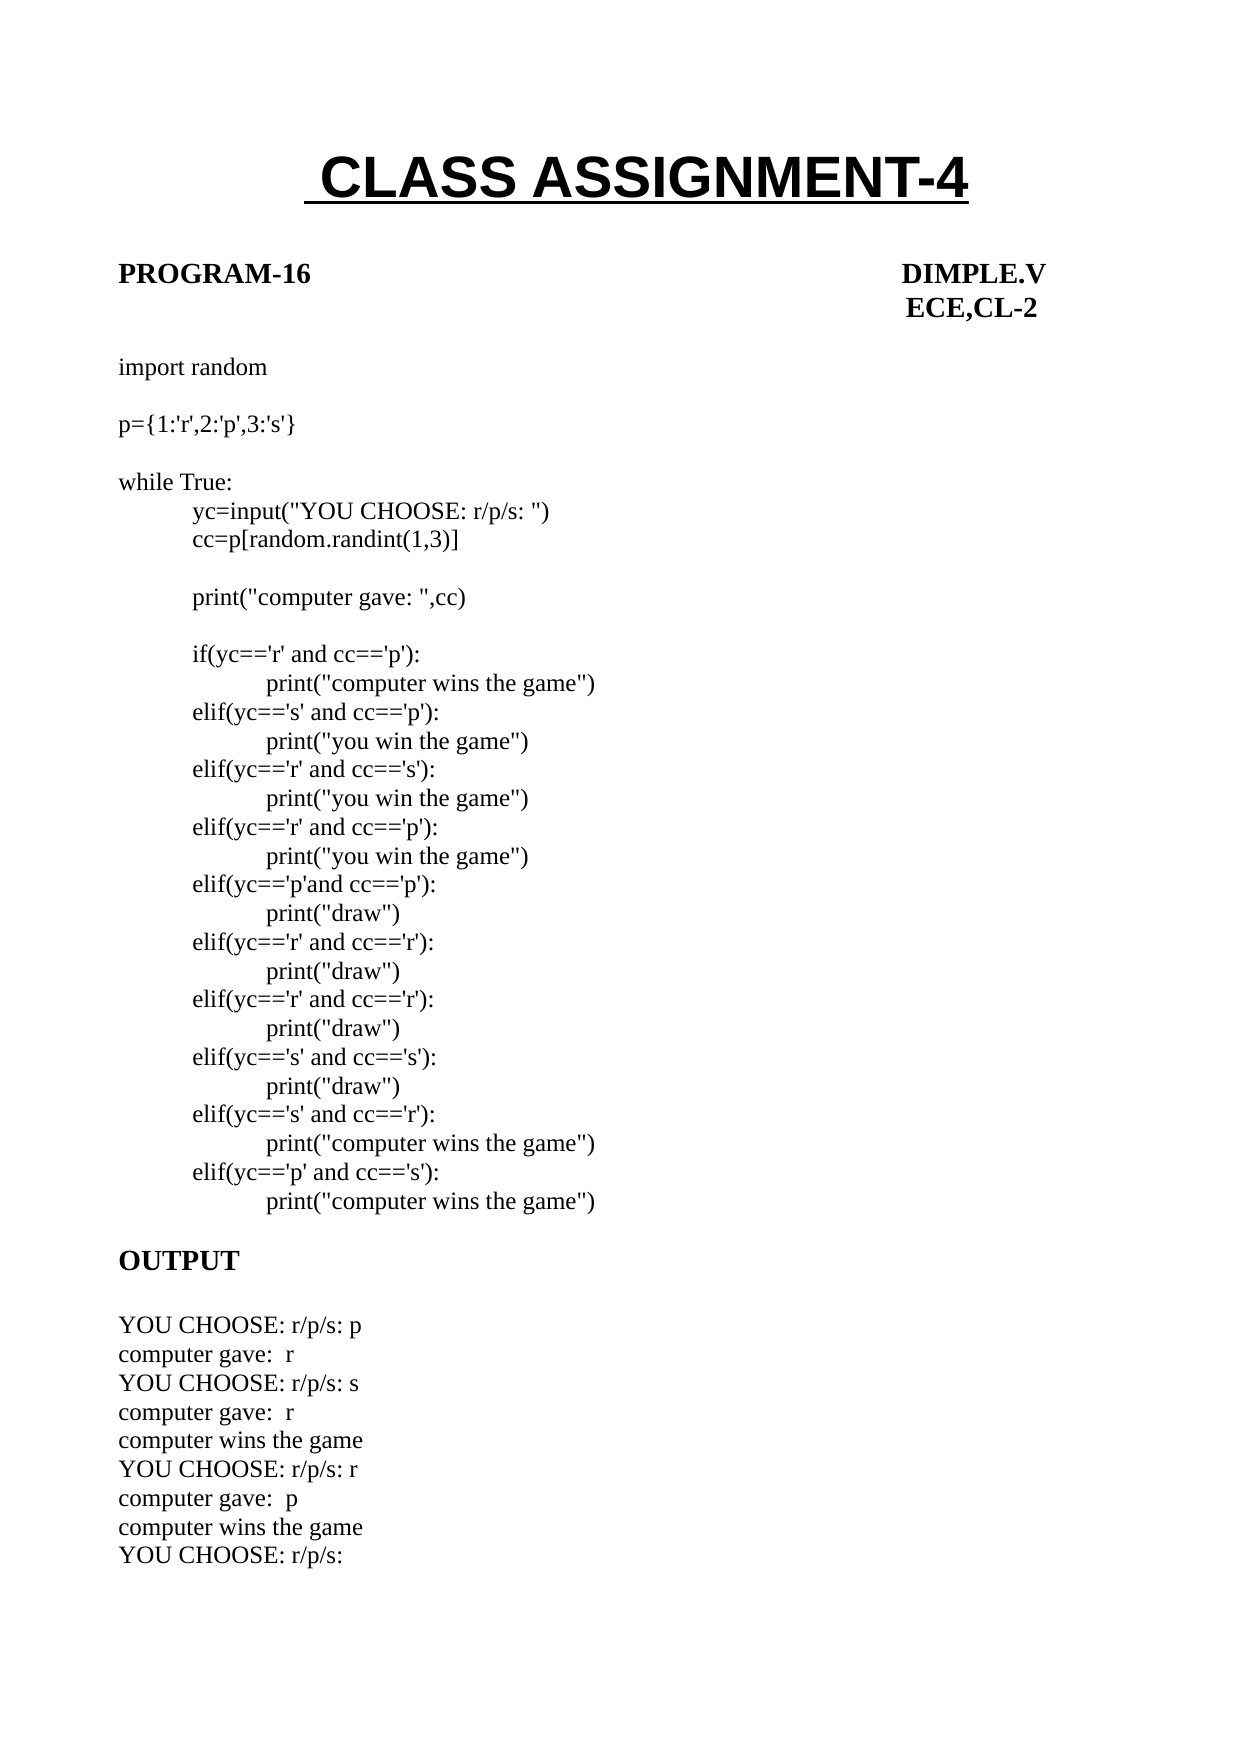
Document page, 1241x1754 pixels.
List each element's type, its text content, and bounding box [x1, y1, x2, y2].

text while True: [118, 467, 1122, 496]
text print("draw") [118, 956, 1122, 984]
text elif(yc=='p' and cc=='s'): [118, 1157, 1122, 1186]
text elif(yc=='r' and cc=='s'): [118, 754, 1122, 783]
text print("you win the game") [118, 726, 1122, 754]
text YOU CHOOSE: r/p/s: s [118, 1368, 1122, 1397]
text cc=p[random.randint(1,3)] [118, 524, 1122, 553]
text elif(yc=='r' and cc=='p'): [118, 812, 1122, 841]
text print("computer gave: ",cc) [118, 582, 1122, 611]
text print("draw") [118, 898, 1122, 927]
text computer gave: r [118, 1397, 1122, 1425]
text elif(yc=='s' and cc=='p'): [118, 697, 1122, 726]
text import random [118, 352, 1122, 381]
text elif(yc=='s' and cc=='r'): [118, 1099, 1122, 1128]
text ECE,CL-2 [118, 290, 1122, 323]
text p={1:'r',2:'p',3:'s'} [118, 409, 1122, 438]
text yc=input("YOU CHOOSE: r/p/s: ") [118, 496, 1122, 524]
text print("computer wins the game") [118, 668, 1122, 697]
text print("draw") [118, 1071, 1122, 1099]
text elif(yc=='p'and cc=='p'): [118, 869, 1122, 898]
text if(yc=='r' and cc=='p'): [118, 639, 1122, 668]
text computer wins the game [118, 1512, 1122, 1540]
text print("you win the game") [118, 841, 1122, 869]
text print("computer wins the game") [118, 1128, 1122, 1157]
text elif(yc=='r' and cc=='r'): [118, 984, 1122, 1013]
text elif(yc=='s' and cc=='s'): [118, 1042, 1122, 1071]
text print("you win the game") [118, 783, 1122, 812]
text OUTPUT [118, 1243, 1122, 1277]
text PROGRAM-16 DIMPLE.V [118, 256, 1122, 290]
text computer gave: r [118, 1339, 1122, 1368]
text YOU CHOOSE: r/p/s: [118, 1540, 1122, 1569]
text print("draw") [118, 1013, 1122, 1042]
text YOU CHOOSE: r/p/s: p [118, 1310, 1122, 1339]
text computer wins the game [118, 1425, 1122, 1454]
title CLASS ASSIGNMENT-4 [118, 143, 1122, 210]
text elif(yc=='r' and cc=='r'): [118, 927, 1122, 956]
text print("computer wins the game") [118, 1186, 1122, 1214]
text YOU CHOOSE: r/p/s: r [118, 1454, 1122, 1483]
text computer gave: p [118, 1483, 1122, 1512]
